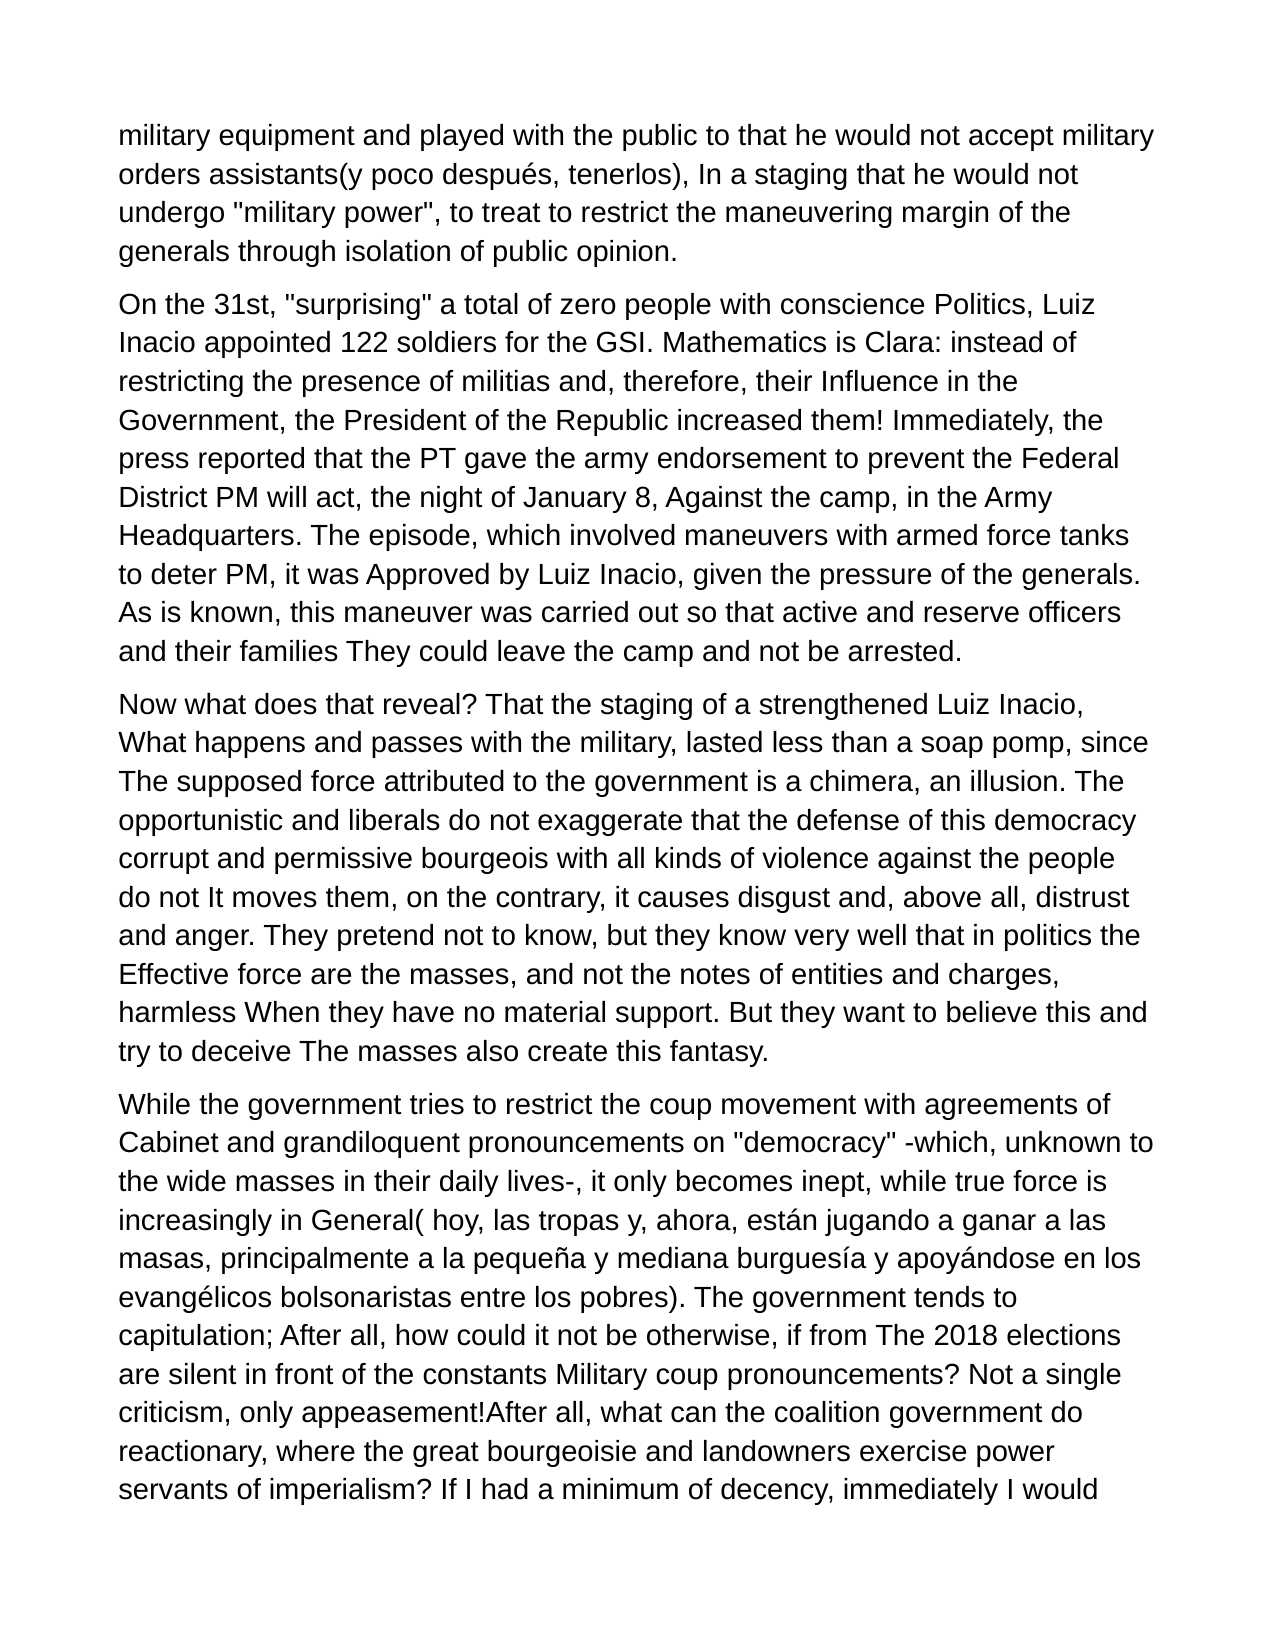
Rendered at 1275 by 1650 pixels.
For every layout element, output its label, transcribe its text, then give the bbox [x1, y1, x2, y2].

text military equipment and played with the public to that he would not accept military orders assistants(y poco después, tenerlos), In a staging that he would not undergo "military power", to treat to restrict the maneuvering margin of the generals through isolation of public opinion. [118, 118, 1157, 267]
text On the 31st, "surprising" a total of zero people with conscience Politics, Luiz Inacio appointed 122 soldiers for the GSI. Mathematics is Clara: instead of restricting the presence of militias and, therefore, their Influence in the Government, the President of the Republic increased them! Immediately, the press reported that the PT gave the army endorsement to prevent the Federal District PM will act, the night of January 8, Against the camp, in the Army Headquarters. The episode, which involved maneuvers with armed force tanks to deter PM, it was Approved by Luiz Inacio, given the pressure of the generals. As is known, this maneuver was carried out so that active and reserve officers and their families They could leave the camp and not be arrested. [118, 287, 1157, 667]
text Now what does that reveal? That the staging of a strengthened Luiz Inacio, What happens and passes with the military, lasted less than a soap pomp, since The supposed force attributed to the government is a chimera, an illusion. The opportunistic and liberals do not exaggerate that the defense of this democracy corrupt and permissive bourgeois with all kinds of violence against the people do not It moves them, on the contrary, it causes disgust and, above all, distrust and anger. They pretend not to know, but they know very well that in politics the Effective force are the masses, and not the notes of entities and charges, harmless When they have no material support. But they want to believe this and try to deceive The masses also create this fantasy. [118, 687, 1157, 1067]
text While the government tries to restrict the coup movement with agreements of Cabinet and grandiloquent pronouncements on "democracy" -which, unknown to the wide masses in their daily lives-, it only becomes inept, while true force is increasingly in General( hoy, las tropas y, ahora, están jugando a ganar a las masas, principalmente a la pequeña y mediana burguesía y apoyándose en los evangélicos bolsonaristas entre los pobres). The government tends to capitulation; After all, how could it not be otherwise, if from The 2018 elections are silent in front of the constants Military coup pronouncements? Not a single criticism, only appeasement!After all, what can the coalition government do reactionary, where the great bourgeoisie and landowners exercise power servants of imperialism? If I had a minimum of decency, immediately I would [118, 1087, 1157, 1506]
